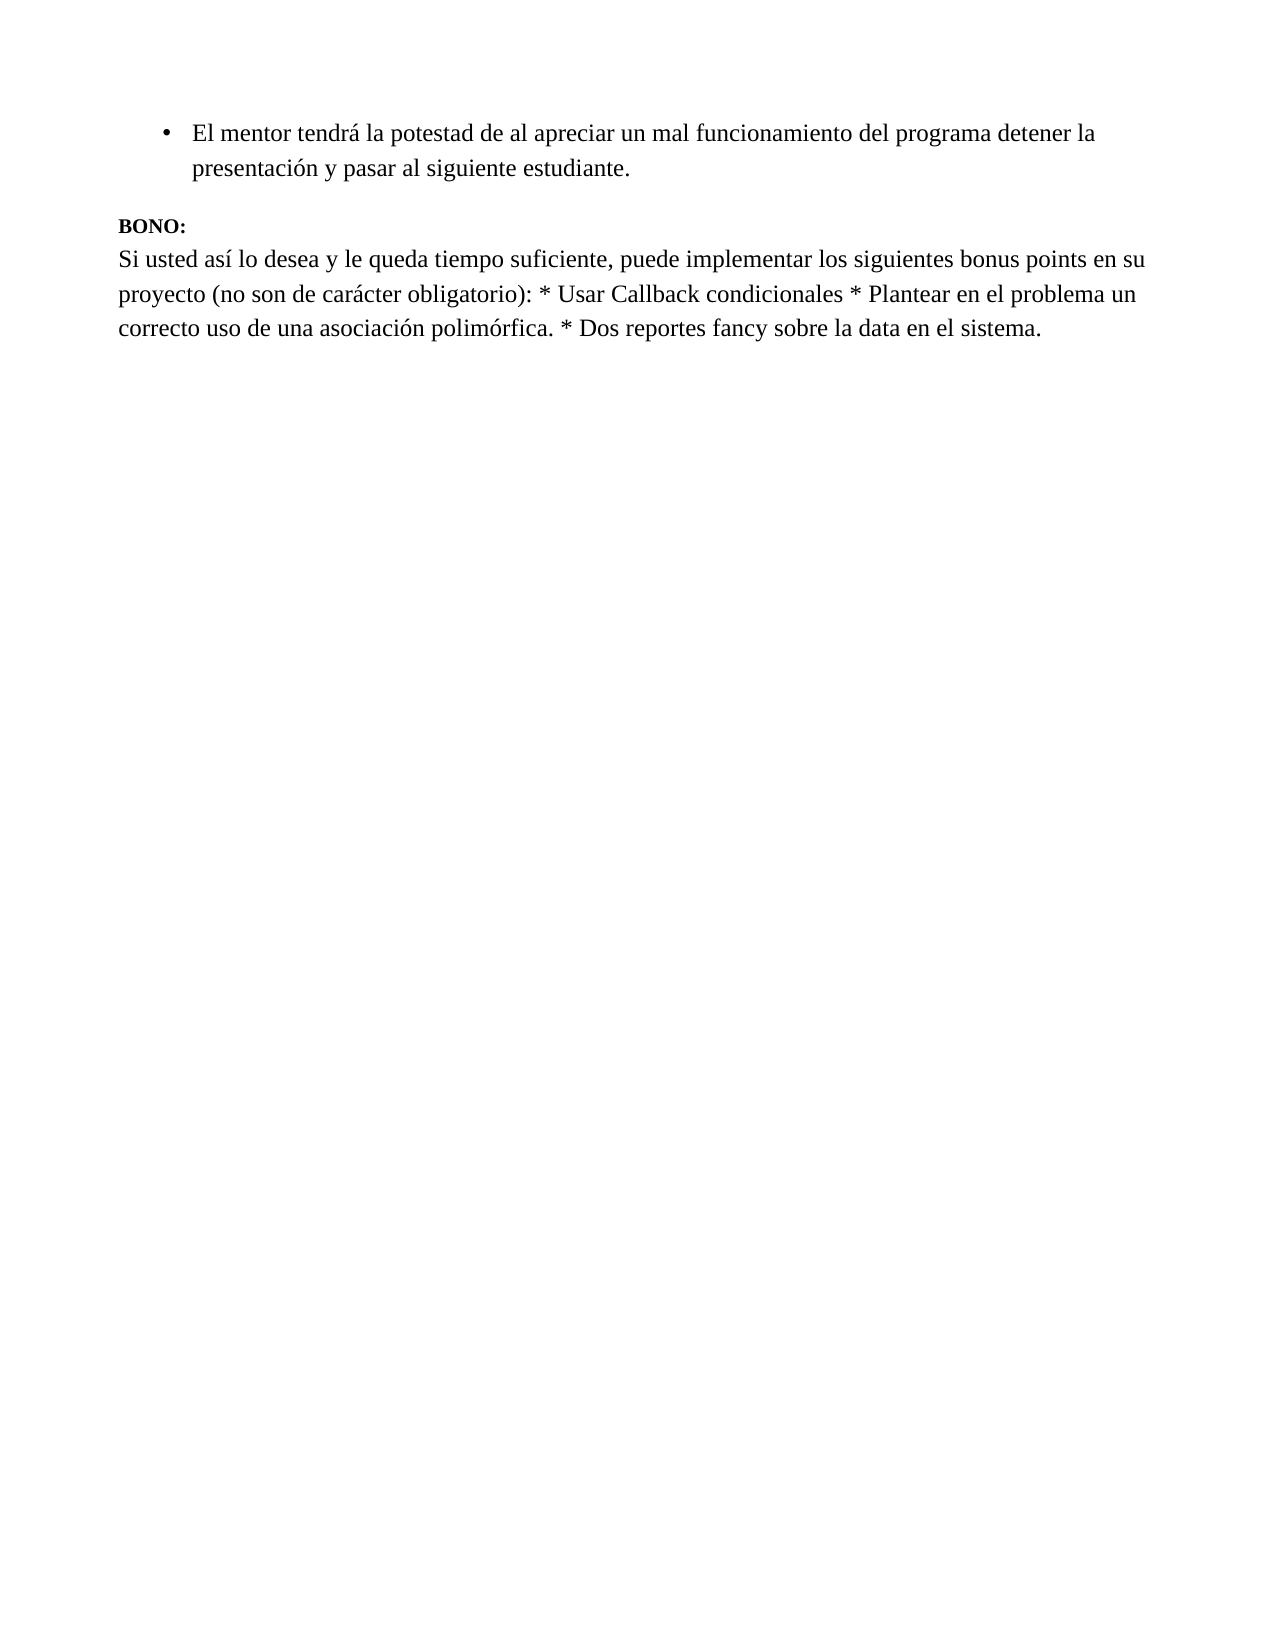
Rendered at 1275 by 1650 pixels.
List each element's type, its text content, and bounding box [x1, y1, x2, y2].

subtitle BONO: [118, 214, 1157, 238]
list El mentor tendrá la potestad de al apreciar un mal funcionamiento del programa detener la presentación y pasar al siguiente estudiante. [162, 118, 1157, 181]
text Si usted así lo desea y le queda tiempo suficiente, puede implementar los siguientes bonus points en su proyecto (no son de carácter obligatorio): * Usar Callback condicionales * Plantear en el problema un correcto uso de una asociación polimórfica. * Dos reportes fancy sobre la data en el sistema. [118, 244, 1157, 342]
